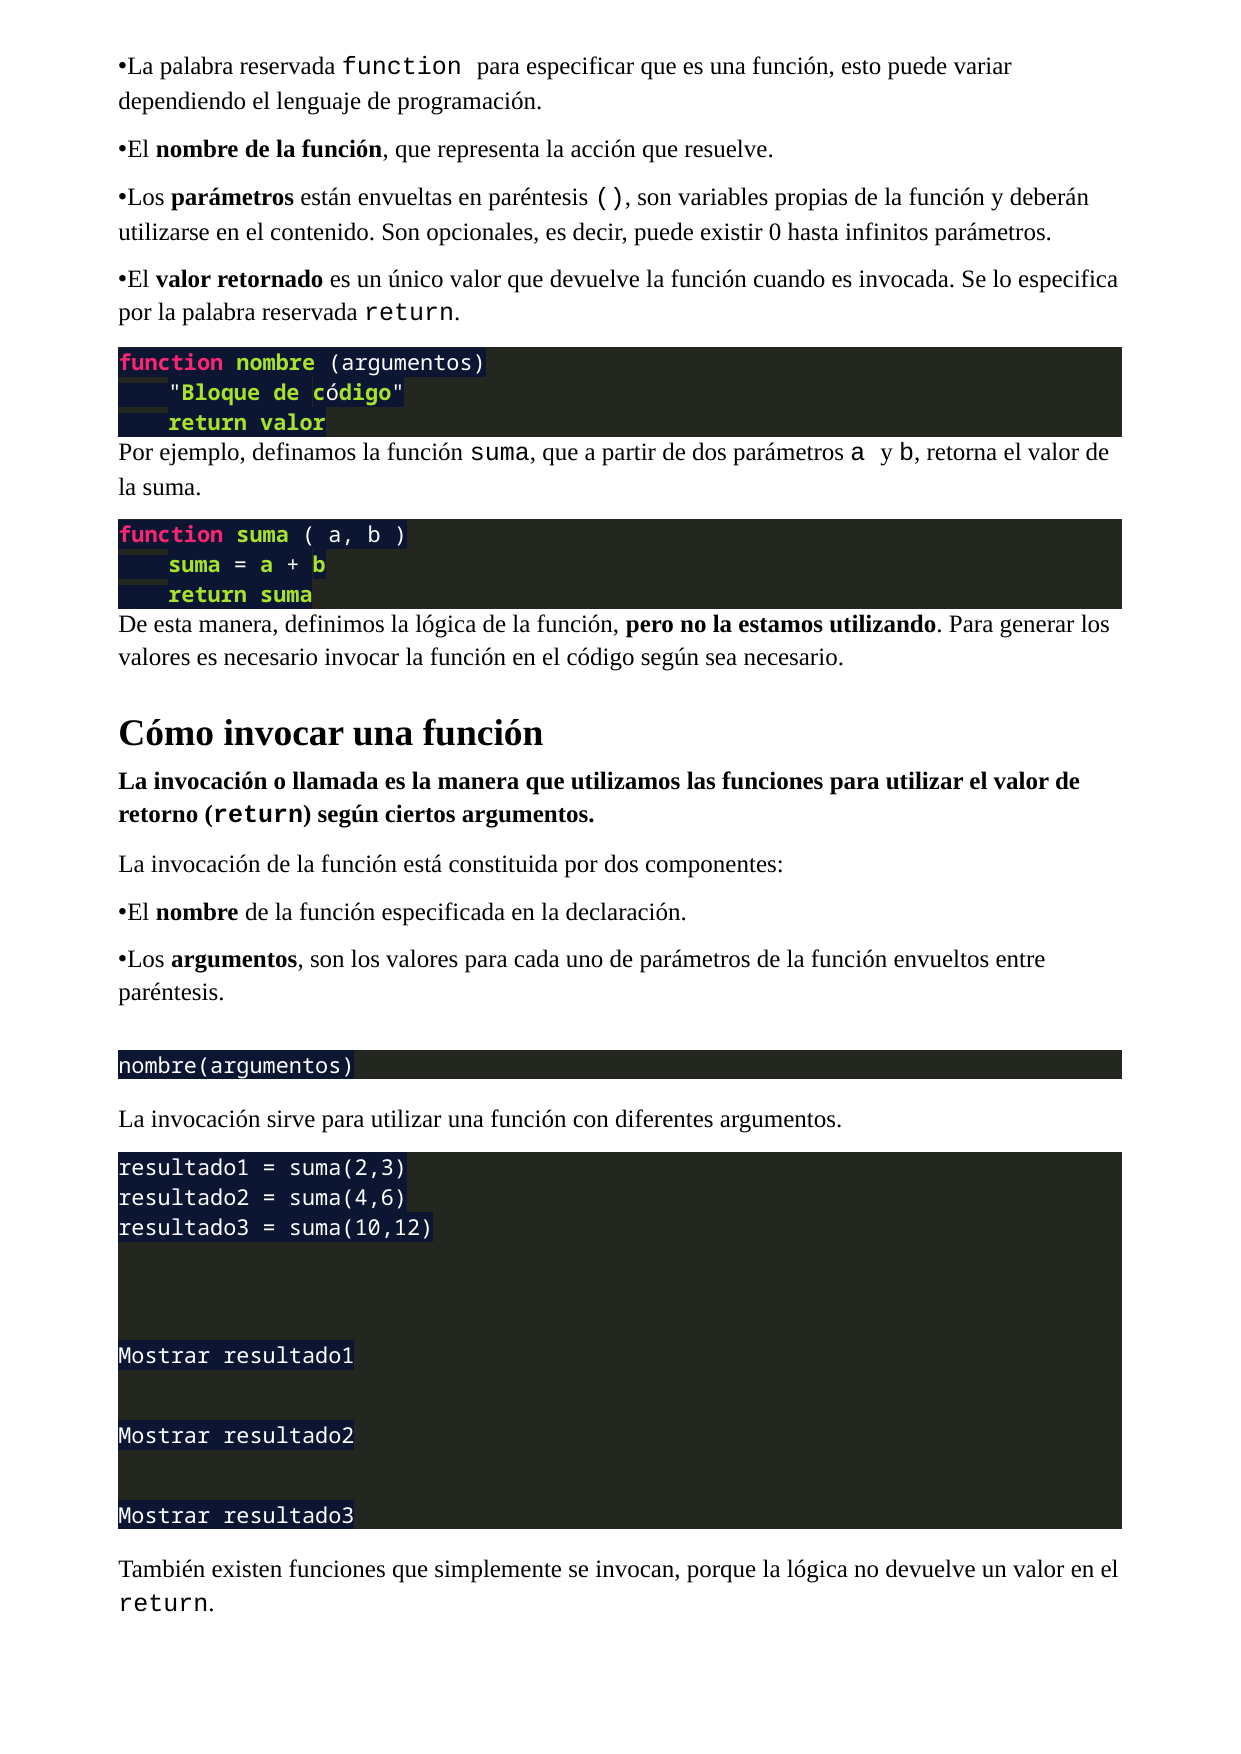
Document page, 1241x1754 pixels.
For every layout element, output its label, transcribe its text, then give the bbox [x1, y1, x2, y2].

text Mostrar resultado1 [118, 1340, 1122, 1370]
text De esta manera, definimos la lógica de la función, pero no la estamos utilizando. Para generar los valores es necesario invocar la función en el código según sea necesario. [118, 609, 1122, 671]
text La invocación sirve para utilizar una función con diferentes argumentos. [118, 1104, 1122, 1133]
text function suma ( a, b ) [118, 519, 1122, 549]
text return valor [118, 407, 1122, 437]
text Mostrar resultado2 [118, 1420, 1122, 1450]
text También existen funciones que simplemente se invocan, porque la lógica no devuelve un valor en el return. [118, 1554, 1122, 1618]
list El nombre de la función, que representa la acción que resuelve. [118, 134, 1122, 163]
text resultado2 = suma(4,6) [118, 1182, 1122, 1212]
text resultado3 = suma(10,12) [118, 1212, 1122, 1242]
text function nombre (argumentos) [118, 347, 1122, 377]
text suma = a + b [118, 549, 1122, 579]
list Los parámetros están envueltas en paréntesis (), son variables propias de la función y deberán utilizarse en el contenido. Son opcionales, es decir, puede existir 0 hasta infinitos parámetros. [118, 182, 1122, 246]
list Los argumentos, son los valores para cada uno de parámetros de la función envueltos entre paréntesis. [118, 944, 1122, 1006]
text La invocación de la función está constituida por dos componentes: [118, 849, 1122, 878]
text Por ejemplo, definamos la función suma, que a partir de dos parámetros a y b, retorna el valor de la suma. [118, 437, 1122, 501]
subtitle Cómo invocar una función [118, 710, 1122, 753]
text La invocación o llamada es la manera que utilizamos las funciones para utilizar el valor de retorno (return) según ciertos argumentos. [118, 766, 1122, 830]
text return suma [118, 579, 1122, 609]
list La palabra reservada function para especificar que es una función, esto puede variar dependiendo el lenguaje de programación. [118, 51, 1122, 115]
text resultado1 = suma(2,3) [118, 1152, 1122, 1182]
text "Bloque de código" [118, 377, 1122, 407]
list El nombre de la función especificada en la declaración. [118, 897, 1122, 925]
text Mostrar resultado3 [118, 1500, 1122, 1529]
list El valor retornado es un único valor que devuelve la función cuando es invocada. Se lo especifica por la palabra reservada return. [118, 264, 1122, 328]
text nombre(argumentos) [118, 1050, 1122, 1079]
